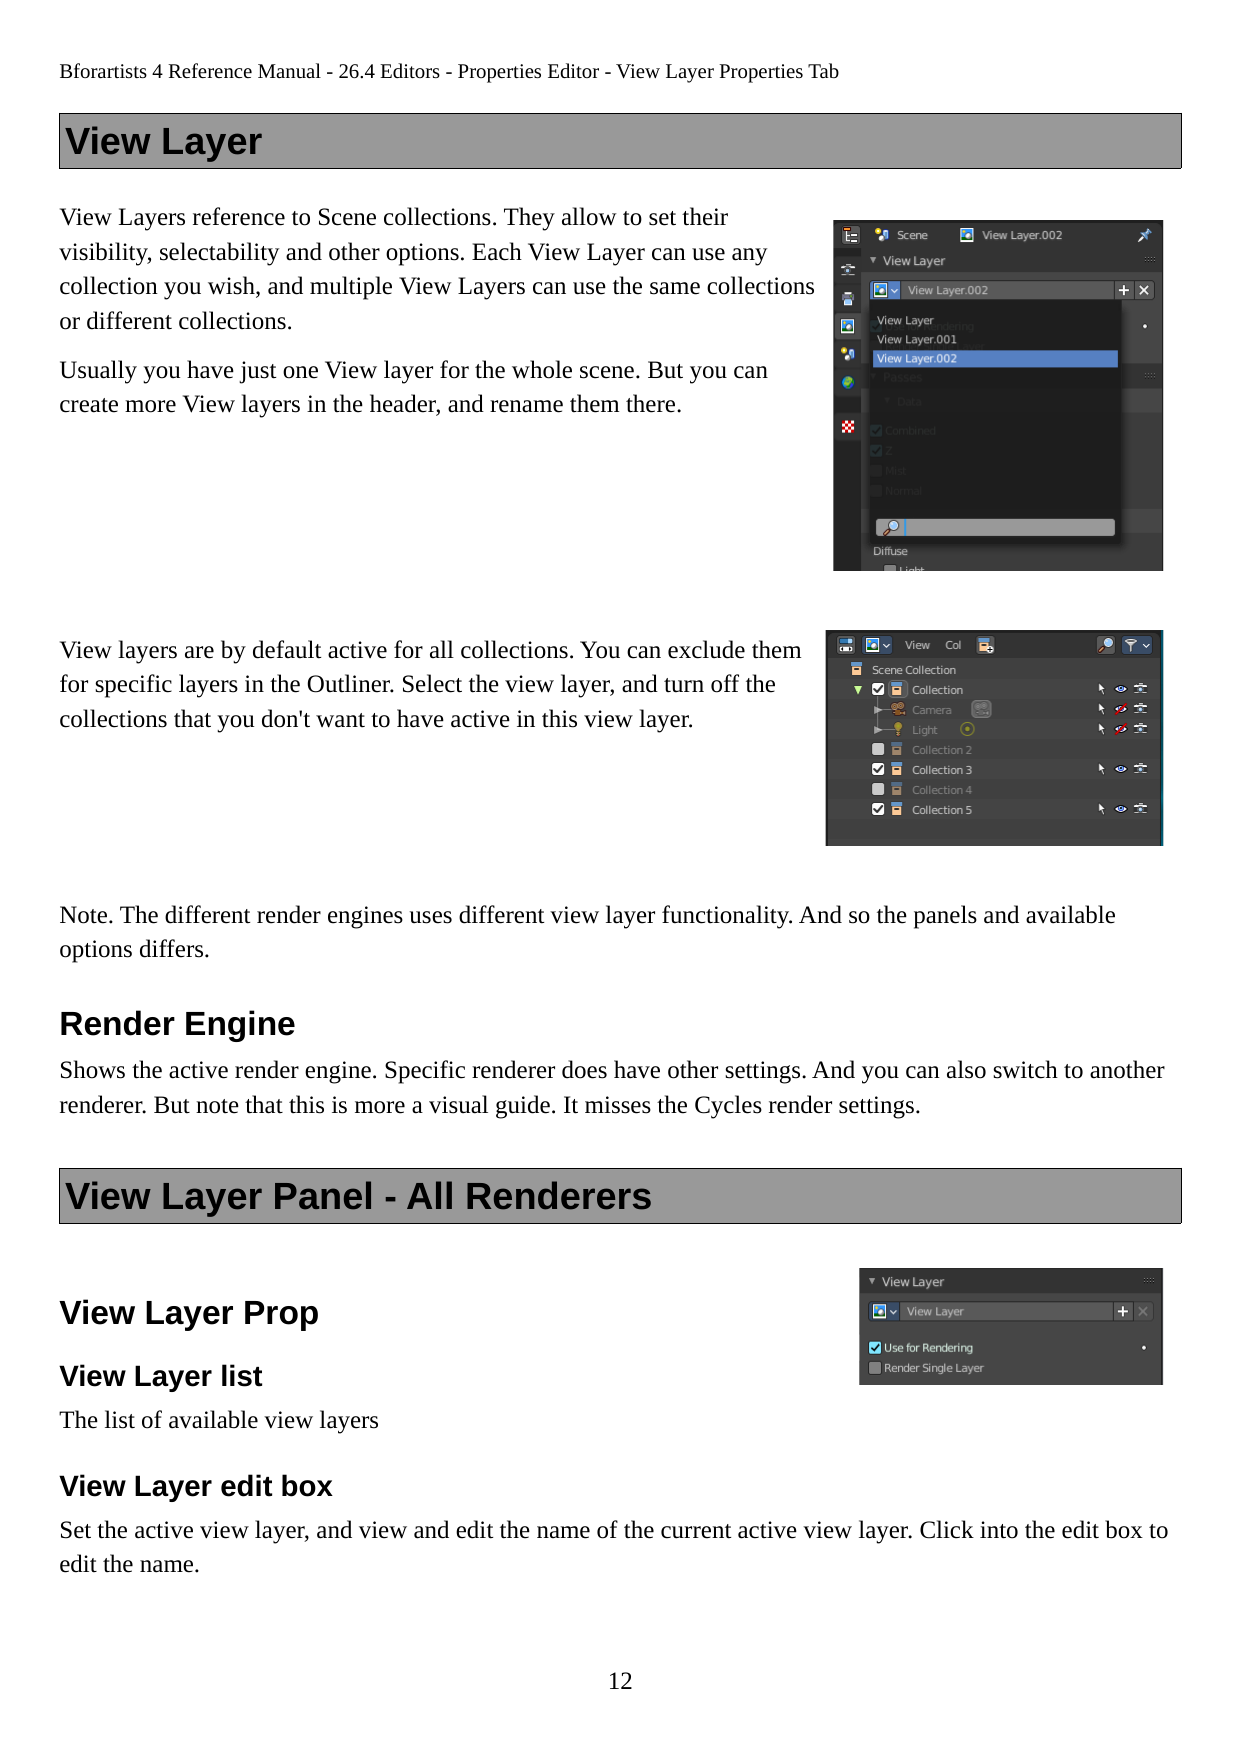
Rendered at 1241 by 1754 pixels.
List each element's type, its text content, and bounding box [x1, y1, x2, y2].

subtitle Render Engine [59, 1004, 1181, 1043]
text Shows the active render engine. Specific renderer does have other settings. And you can also switch to another renderer. But note that this is more a visual guide. It misses the Cycles render settings. [59, 1055, 1181, 1119]
text The list of available view layers [59, 1405, 1181, 1434]
subtitle View Layer Prop [59, 1293, 859, 1332]
picture [833, 220, 1164, 571]
picture [859, 1268, 1164, 1385]
subtitle View Layer edit box [59, 1468, 1181, 1502]
table_header View Layer [60, 114, 1181, 168]
text View layers are by default active for all collections. You can exclude them for specific layers in the Outliner. Select the view layer, and turn off the collections that you don't want to have active in this view layer. [59, 635, 825, 732]
text Note. The different render engines uses different view layer functionality. And so the panels and available options differs. [59, 900, 1181, 963]
picture [825, 630, 1164, 846]
subtitle View Layer list [59, 1359, 1181, 1392]
text Set the active view layer, and view and edit the name of the current active view layer. Click into the edit box to edit the name. [59, 1515, 1181, 1578]
table_header View Layer Panel - All Renderers [60, 1169, 1181, 1223]
text View Layers reference to Scene collections. They allow to set their visibility, selectability and other options. Each View Layer can use any collection you wish, and multiple View Layers can use the same collections or different collections. [59, 202, 1181, 334]
text Usually you have just one View layer for the whole scene. But you can create more View layers in the header, and rename them there. [59, 355, 833, 418]
subtitle [1164, 1293, 1181, 1332]
